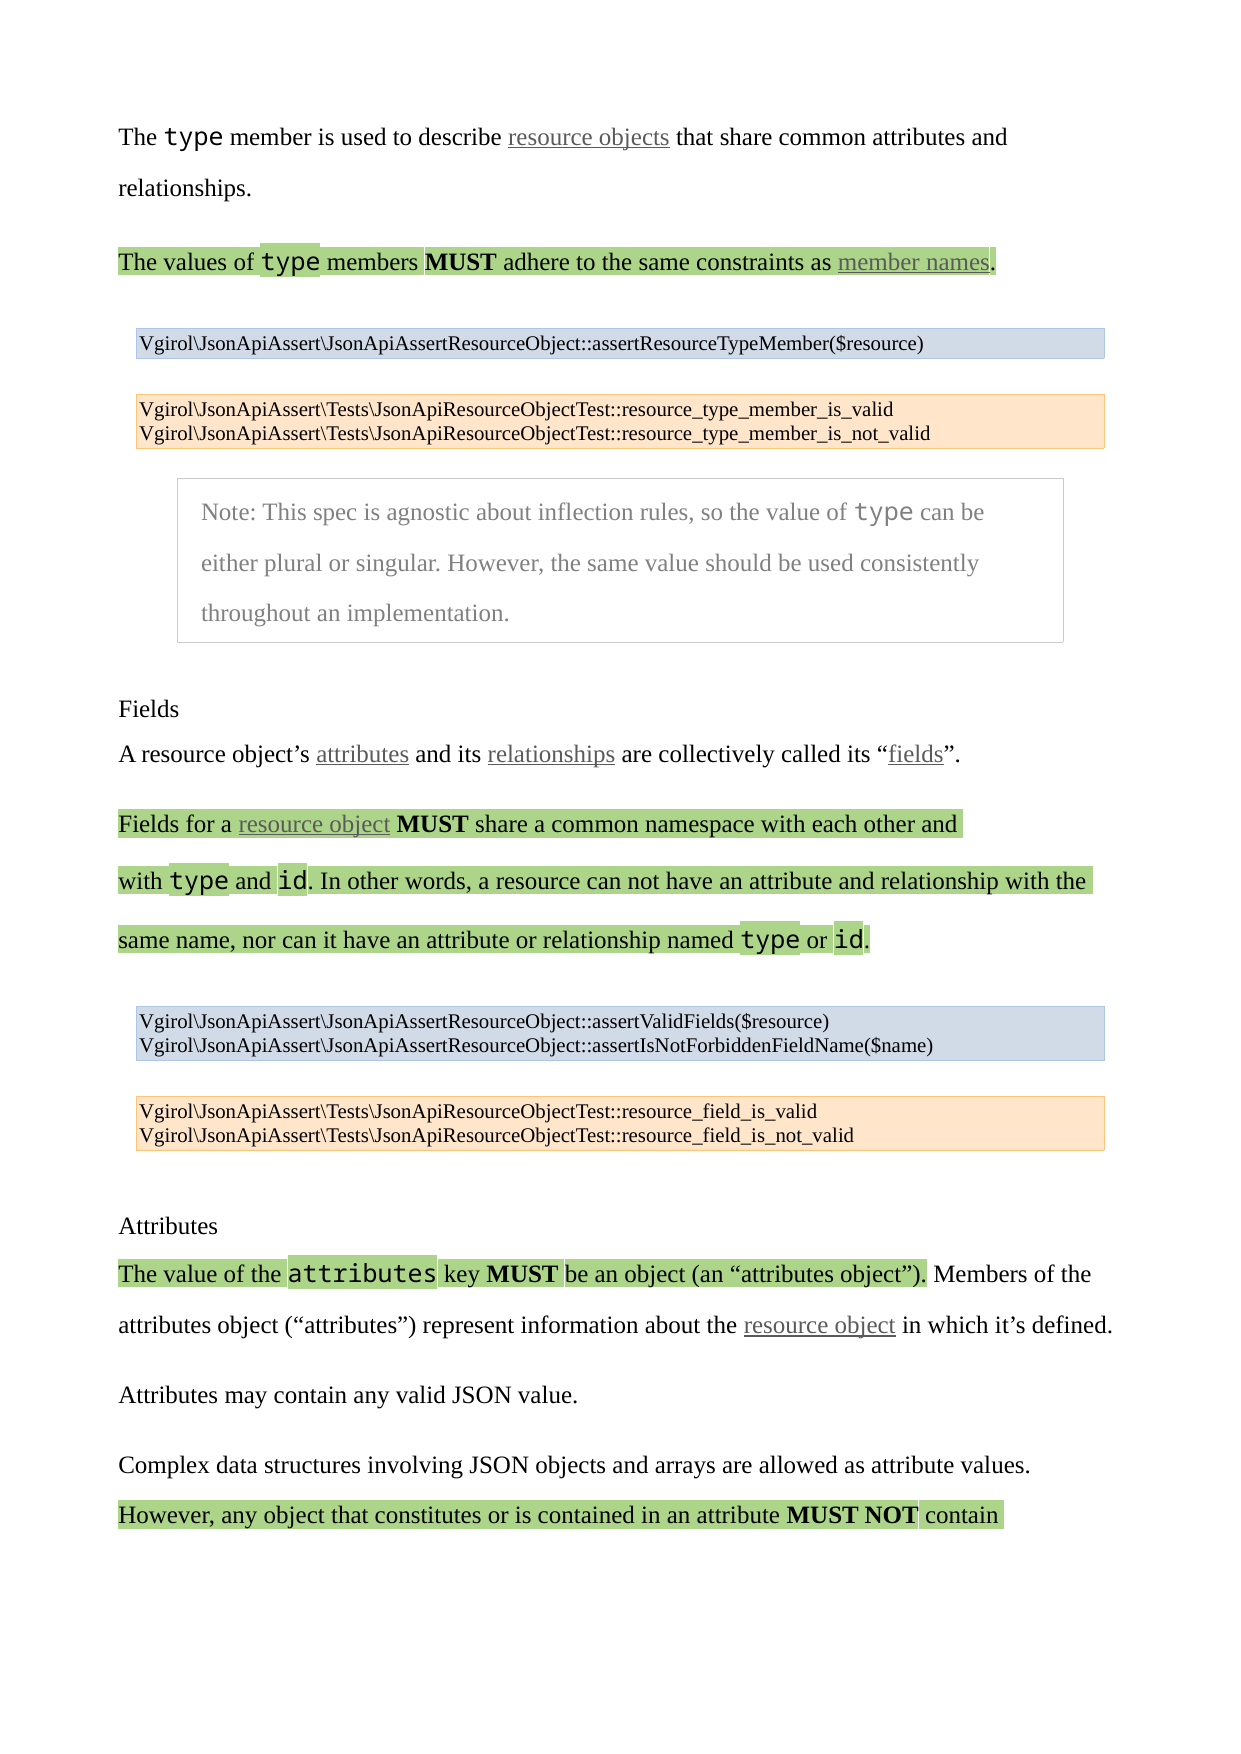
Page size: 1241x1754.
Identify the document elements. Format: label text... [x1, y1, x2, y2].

text Note: This spec is agnostic about inflection rules, so the value of type can be either plural or singular. However, the same value should be used consistently throughout an implementation. [178, 479, 1063, 642]
text A resource object’s attributes and its relationships are collectively called its “fields”. [118, 739, 1122, 768]
text Vgirol\JsonApiAssert\Tests\JsonApiResourceObjectTest::resource_type_member_is_not_valid [137, 418, 1104, 448]
text Vgirol\JsonApiAssert\Tests\JsonApiResourceObjectTest::resource_field_is_not_valid [137, 1120, 1104, 1150]
text Vgirol\JsonApiAssert\JsonApiAssertResourceObject::assertIsNotForbiddenFieldName($name) [137, 1030, 1104, 1060]
subtitle Attributes [118, 1211, 1122, 1239]
subtitle Fields [118, 694, 1122, 723]
text Vgirol\JsonApiAssert\JsonApiAssertResourceObject::assertValidFields($resource) [137, 1007, 1104, 1030]
text The type member is used to describe resource objects that share common attributes and relationships. [118, 118, 1122, 202]
text Attributes may contain any valid JSON value. [118, 1380, 1122, 1409]
text The value of the attributes key MUST be an object (an “attributes object”). Members of the attributes object (“attributes”) represent information about the resource object in which it’s defined. [118, 1255, 1122, 1339]
text Vgirol\JsonApiAssert\JsonApiAssertResourceObject::assertResourceTypeMember($resource) [137, 329, 1104, 358]
text Complex data structures involving JSON objects and arrays are allowed as attribute values. However, any object that constitutes or is contained in an attribute MUST NOT contain [118, 1450, 1122, 1529]
text The values of type members MUST adhere to the same constraints as member names. [118, 243, 1122, 277]
text Vgirol\JsonApiAssert\Tests\JsonApiResourceObjectTest::resource_type_member_is_valid [137, 395, 1104, 418]
text Vgirol\JsonApiAssert\Tests\JsonApiResourceObjectTest::resource_field_is_valid [137, 1097, 1104, 1120]
text Fields for a resource object MUST share a common namespace with each other and with type and id. In other words, a resource can not have an attribute and relationship with the same name, nor can it have an attribute or relationship named type or id. [118, 809, 1122, 955]
